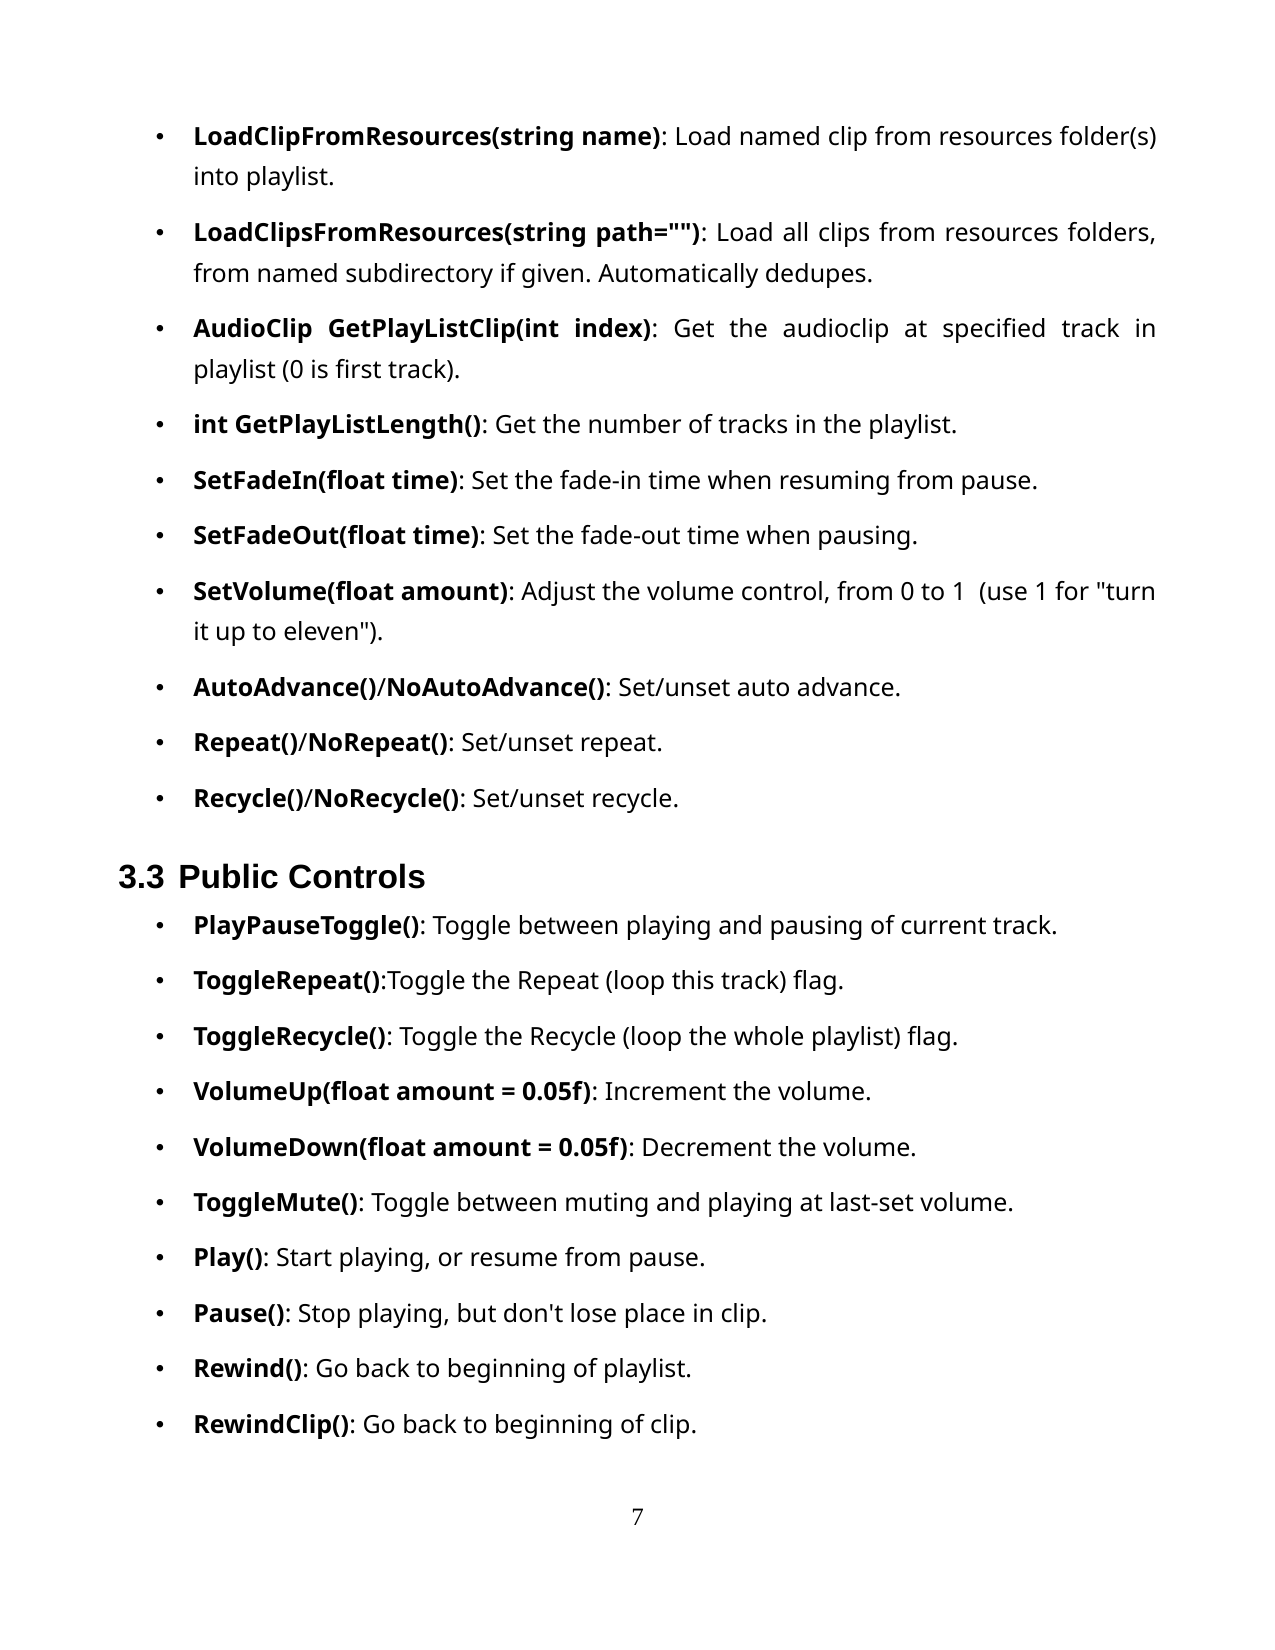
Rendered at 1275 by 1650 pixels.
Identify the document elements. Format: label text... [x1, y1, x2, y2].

list int GetPlayListLength(): Get the number of tracks in the playlist. [156, 407, 1157, 441]
list RewindClip(): Go back to beginning of clip. [156, 1406, 1157, 1440]
list LoadClipFromResources(string name): Load named clip from resources folder(s) into playlist. [156, 118, 1157, 193]
list VolumeDown(float amount = 0.05f): Decrement the volume. [156, 1129, 1157, 1163]
list Rewind(): Go back to beginning of playlist. [156, 1351, 1157, 1385]
list AudioClip GetPlayListClip(int index): Get the audioclip at specified track in playlist (0 is first track). [156, 311, 1157, 386]
list ToggleMute(): Toggle between muting and playing at last-set volume. [156, 1185, 1157, 1219]
list VolumeUp(float amount = 0.05f): Increment the volume. [156, 1074, 1157, 1108]
list Recycle()/NoRecycle(): Set/unset recycle. [156, 780, 1157, 814]
list Repeat()/NoRepeat(): Set/unset repeat. [156, 725, 1157, 759]
list SetFadeIn(float time): Set the fade-in time when resuming from pause. [156, 462, 1157, 496]
list PlayPauseToggle(): Toggle between playing and pausing of current track. [156, 908, 1157, 942]
list ToggleRecycle(): Toggle the Recycle (loop the whole playlist) flag. [156, 1018, 1157, 1052]
list Play(): Start playing, or resume from pause. [156, 1240, 1157, 1274]
list SetVolume(float amount): Adjust the volume control, from 0 to 1 (use 1 for "turn it up to eleven"). [156, 573, 1157, 648]
list LoadClipsFromResources(string path=""): Load all clips from resources folders, from named subdirectory if given. Automatically dedupes. [156, 214, 1157, 289]
list SetFadeOut(float time): Set the fade-out time when pausing. [156, 518, 1157, 552]
list Pause(): Stop playing, but don't lose place in clip. [156, 1296, 1157, 1329]
list ToggleRepeat():Toggle the Repeat (loop this track) flag. [156, 963, 1157, 997]
list AutoAdvance()/NoAutoAdvance(): Set/unset auto advance. [156, 669, 1157, 703]
subtitle Public Controls [118, 856, 1157, 895]
